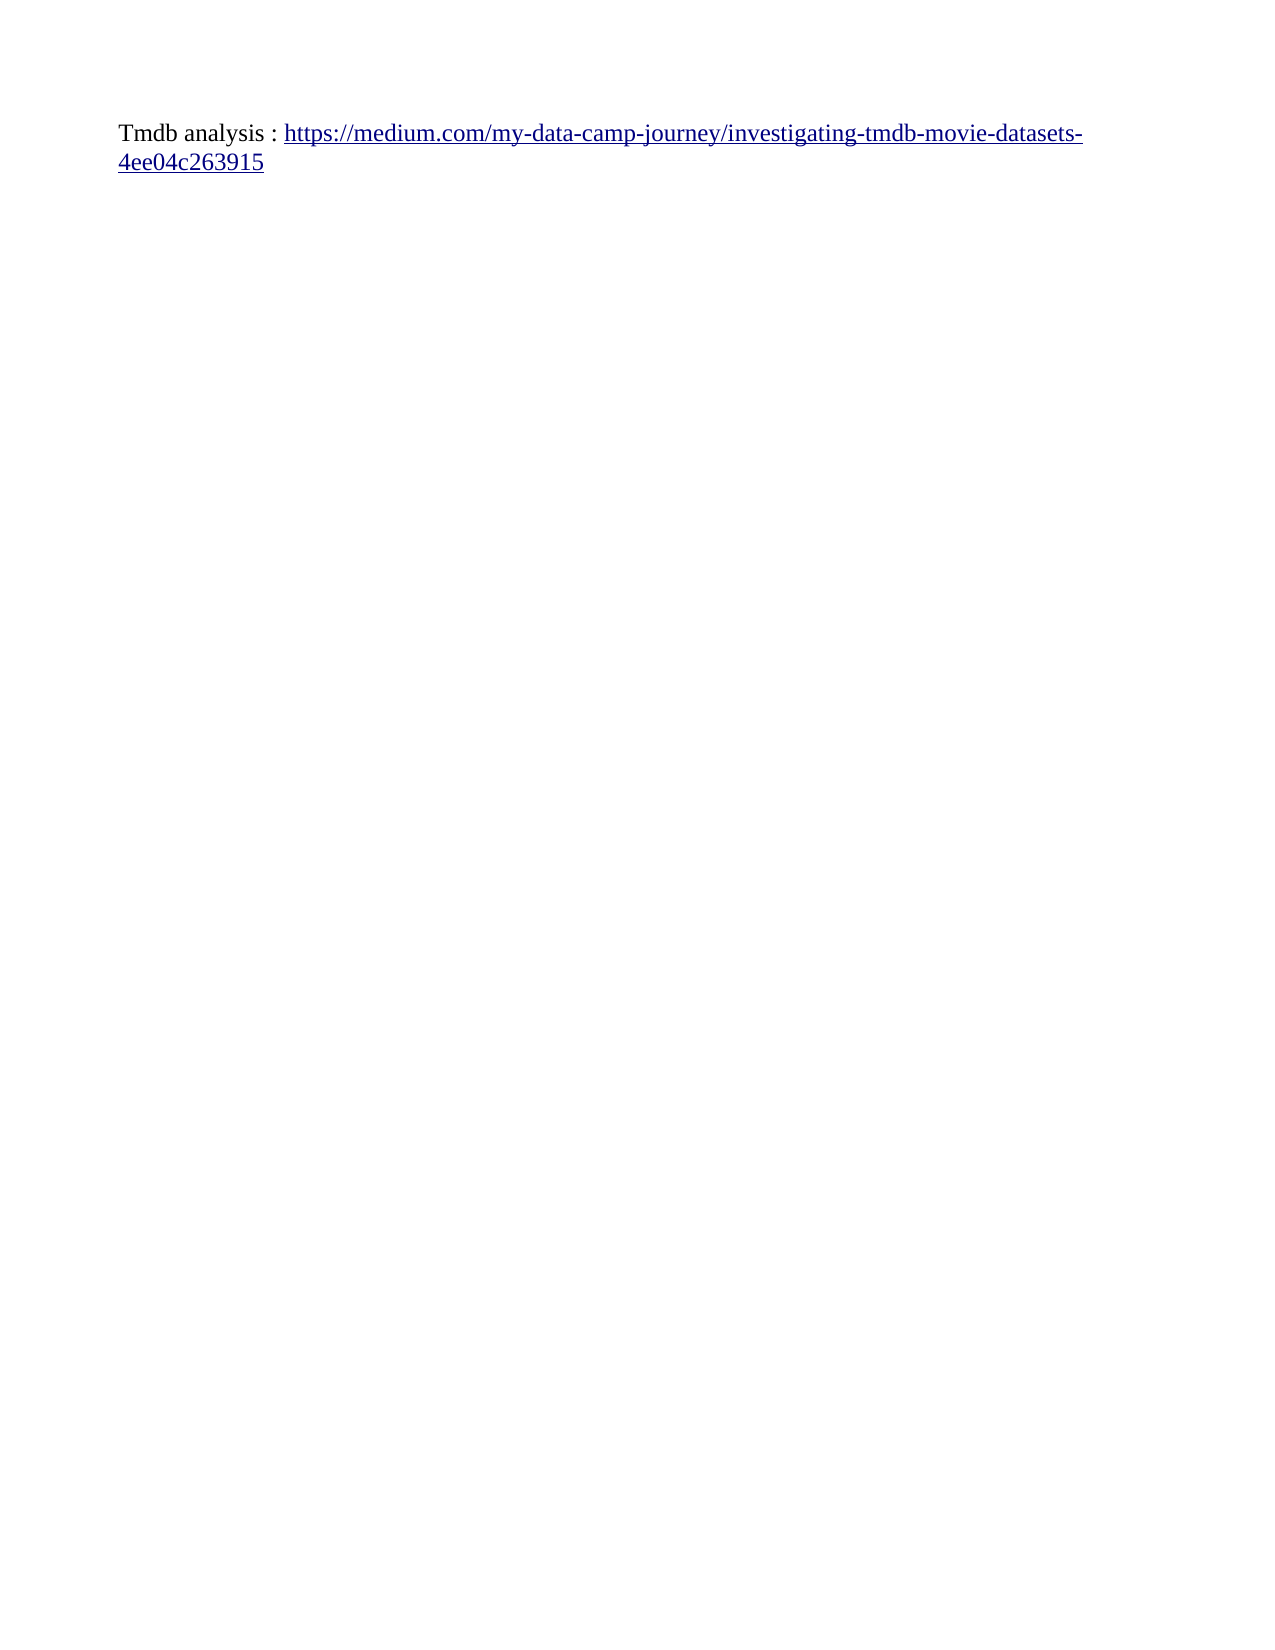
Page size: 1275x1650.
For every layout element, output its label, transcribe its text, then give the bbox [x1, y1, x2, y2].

text Tmdb analysis : https://medium.com/my-data-camp-journey/investigating-tmdb-movie-datasets-4ee04c263915 [118, 118, 1157, 176]
